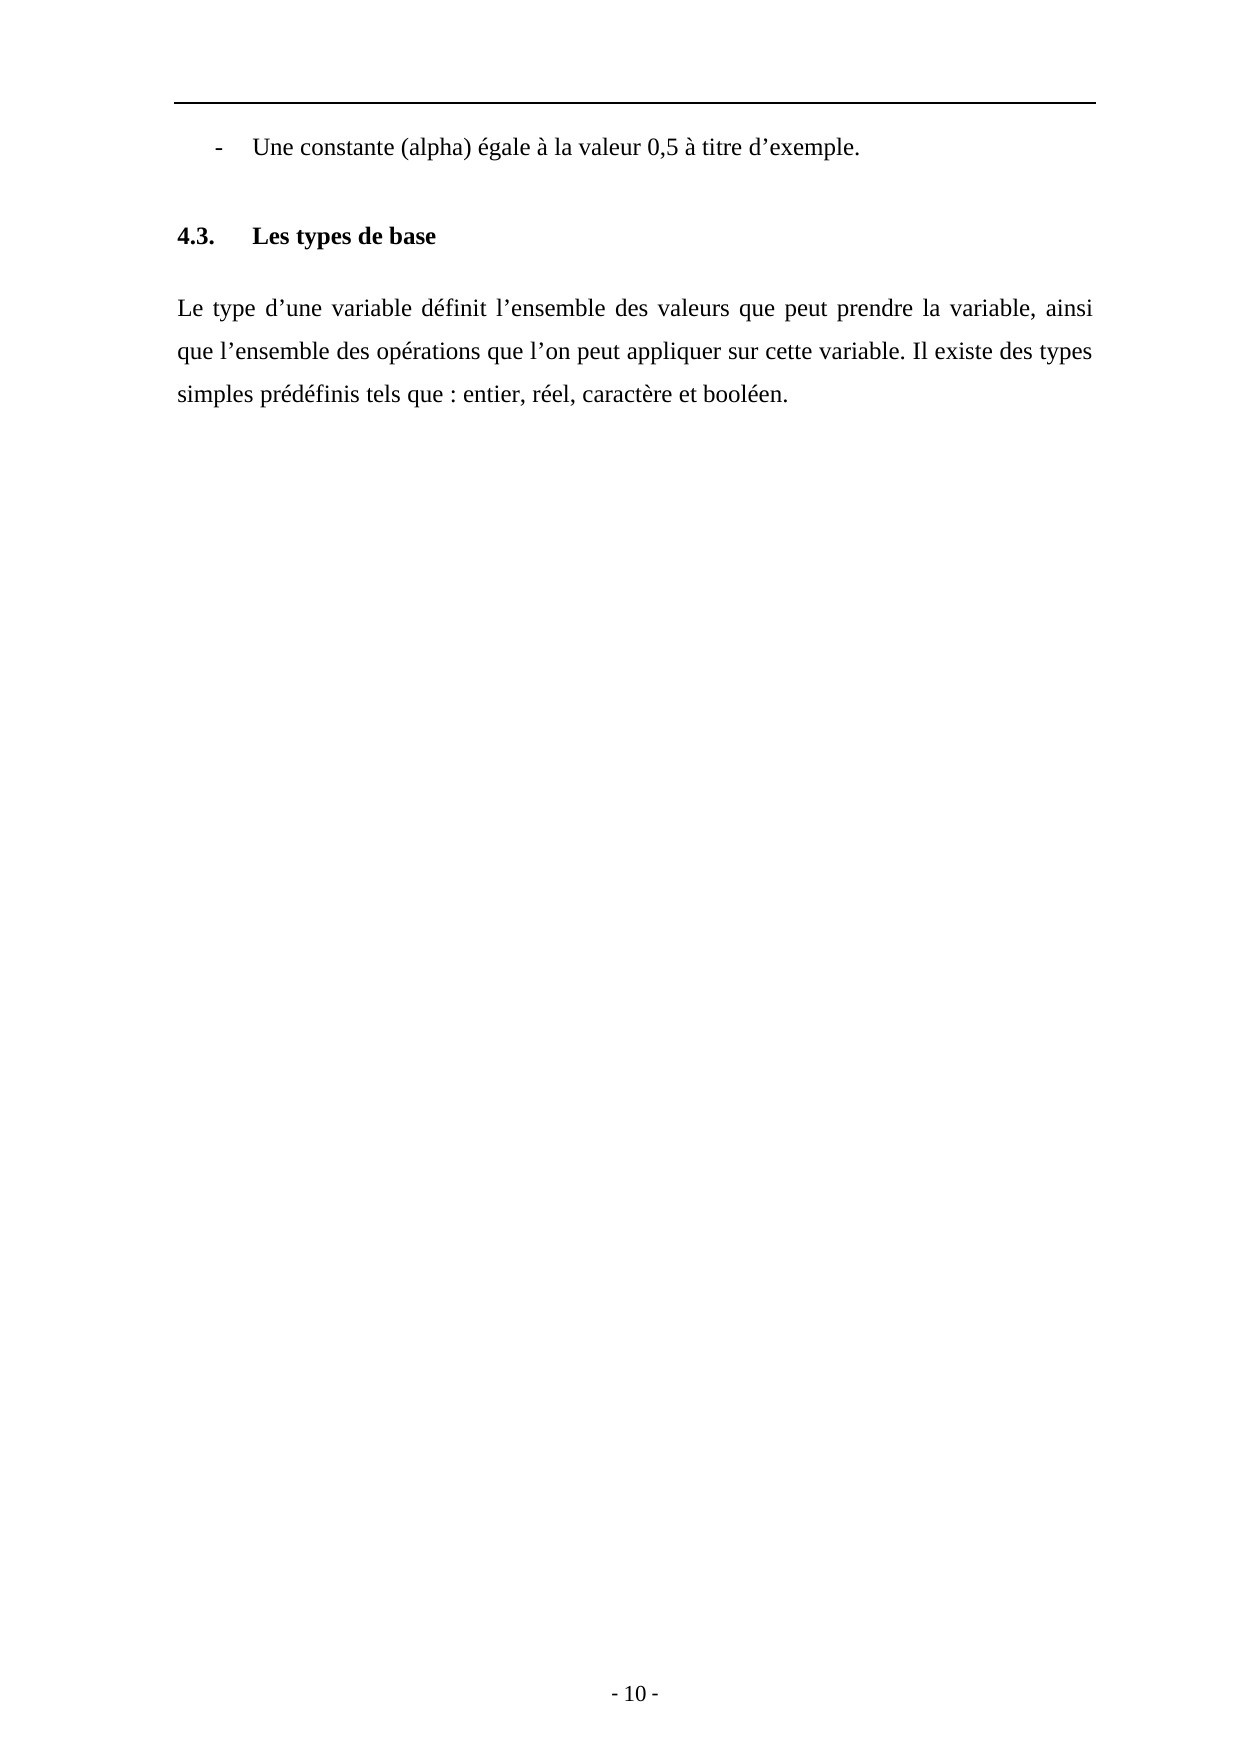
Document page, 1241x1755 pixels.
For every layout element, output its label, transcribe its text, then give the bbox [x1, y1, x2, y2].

list Les types de base [177, 221, 1155, 249]
list Une constante (alpha) égale à la valeur 0,5 à titre d’exemple. [214, 132, 1155, 160]
text Le type d’une variable définit l’ensemble des valeurs que peut prendre la variable, ainsi que l’ensemble des opérations que l’on peut appliquer sur cette variable. Il existe des types simples prédéfinis tels que : entier, réel, caractère et booléen. [177, 293, 1093, 408]
